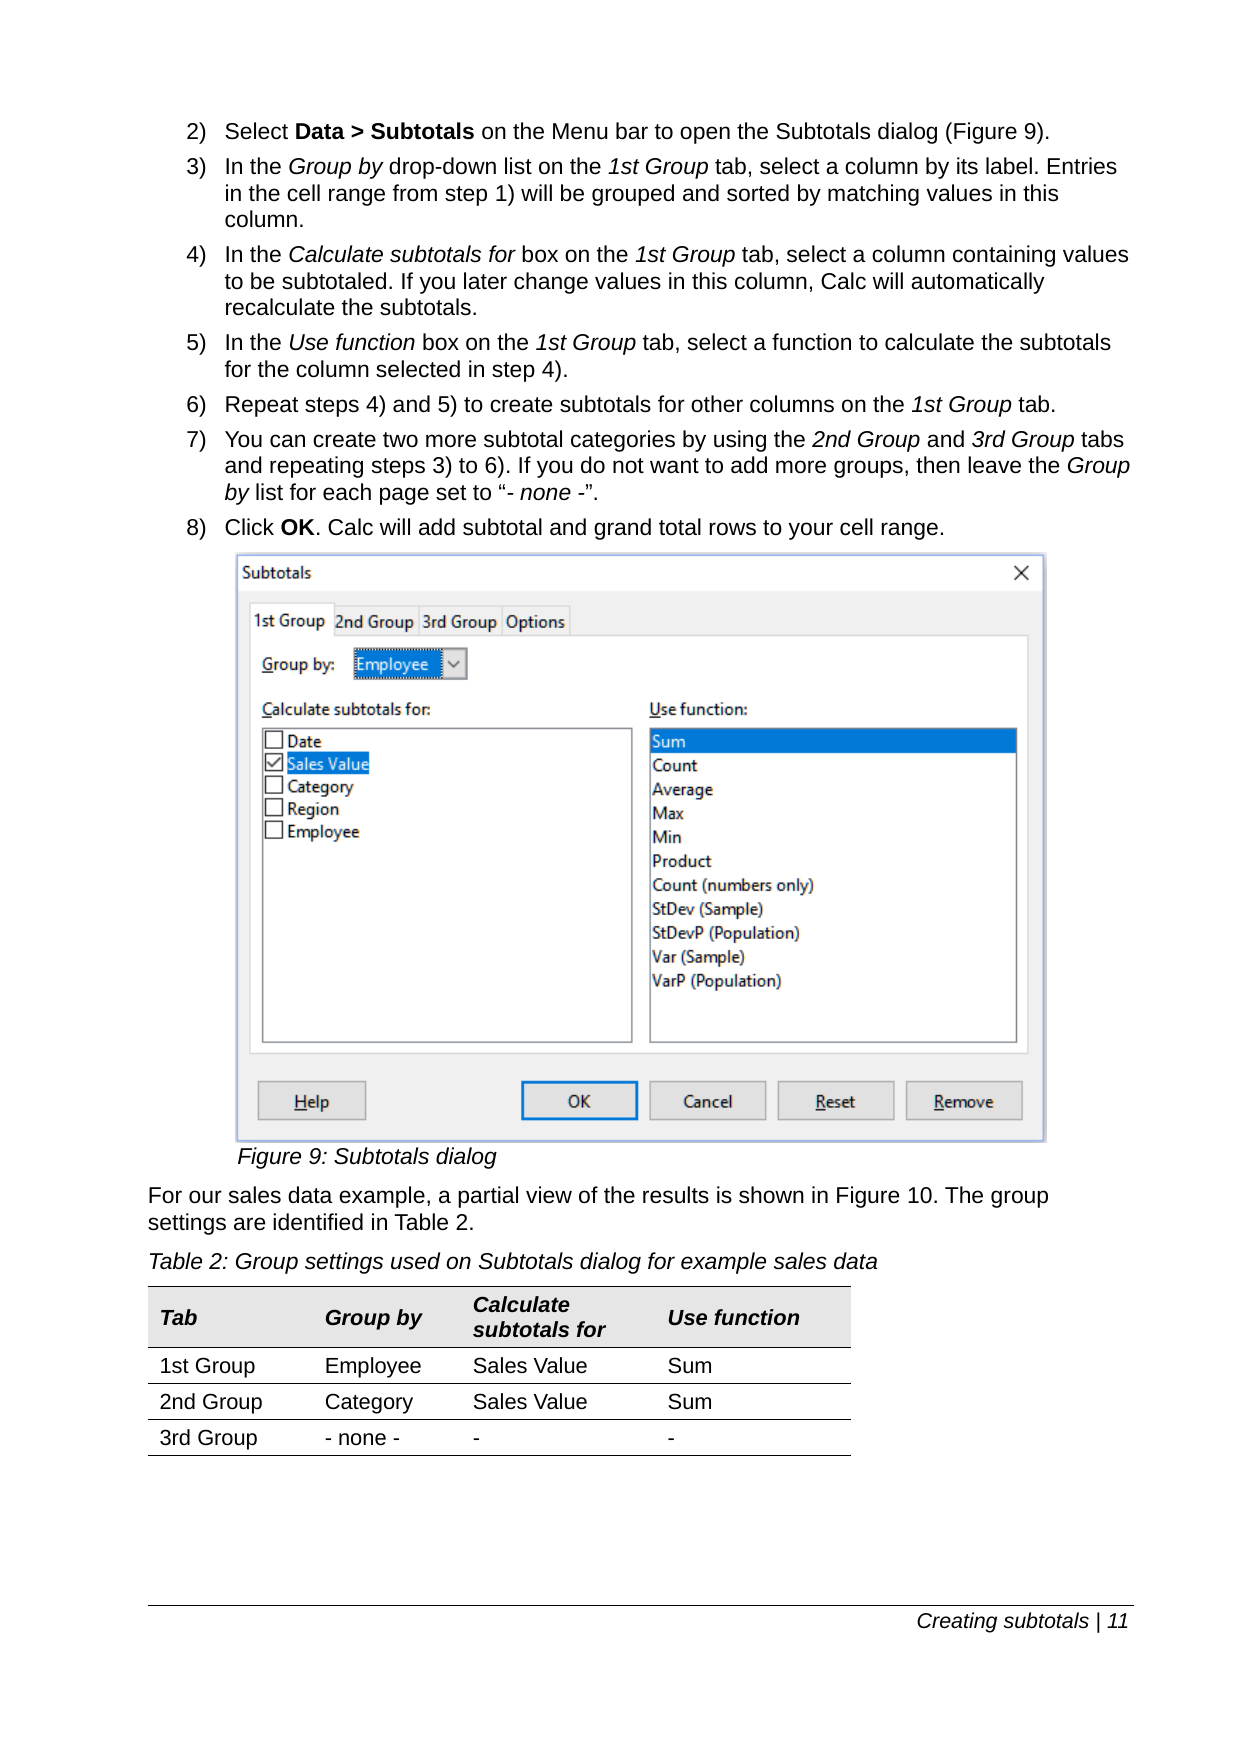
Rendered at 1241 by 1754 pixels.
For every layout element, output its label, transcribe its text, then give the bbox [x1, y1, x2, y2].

table_header Use function [656, 1287, 851, 1347]
table_cell Category [313, 1384, 461, 1419]
table_cell - [461, 1420, 656, 1455]
table_cell 1st Group [148, 1348, 313, 1383]
table_cell Sum [656, 1384, 851, 1419]
table_header Tab [148, 1287, 313, 1347]
text Figure 9: Subtotals dialog [237, 1143, 1045, 1169]
table_cell Sum [656, 1348, 851, 1383]
table_cell Sales Value [461, 1348, 656, 1383]
text Table 2: Group settings used on Subtotals dialog for example sales data [148, 1248, 1134, 1274]
list Select Data > Subtotals on the Menu bar to open the Subtotals dialog (Figure 9). [207, 118, 1134, 144]
table_cell - [656, 1420, 851, 1455]
table_cell - none - [313, 1420, 461, 1455]
list In the Group by drop-down list on the 1st Group tab, select a column by its label. Entries in the cell range from step 1 will be grouped and sorted by matching values in this column. [207, 153, 1134, 232]
table_cell 3rd Group [148, 1420, 313, 1455]
table_cell 2nd Group [148, 1384, 313, 1419]
table_cell Employee [313, 1348, 461, 1383]
text For our sales data example, a partial view of the results is shown in Figure 10. The group settings are identified in Table 2. [148, 1182, 1134, 1235]
picture [234, 552, 1047, 1143]
table_header Calculate subtotals for [461, 1287, 656, 1347]
list You can create two more subtotal categories by using the 2nd Group and 3rd Group tabs and repeating steps 3 to 6. If you do not want to add more groups, then leave the Group by list for each page set to “- none -”. [207, 426, 1134, 505]
list In the Calculate subtotals for box on the 1st Group tab, select a column containing values to be subtotaled. If you later change values in this column, Calc will automatically recalculate the subtotals. [207, 241, 1134, 320]
table_cell Sales Value [461, 1384, 656, 1419]
list Repeat steps 4 and 5 to create subtotals for other columns on the 1st Group tab. [207, 391, 1134, 417]
list In the Use function box on the 1st Group tab, select a function to calculate the subtotals for the column selected in step 4. [207, 329, 1134, 382]
table_header Group by [313, 1287, 461, 1347]
list Click OK. Calc will add subtotal and grand total rows to your cell range. [207, 514, 1134, 540]
